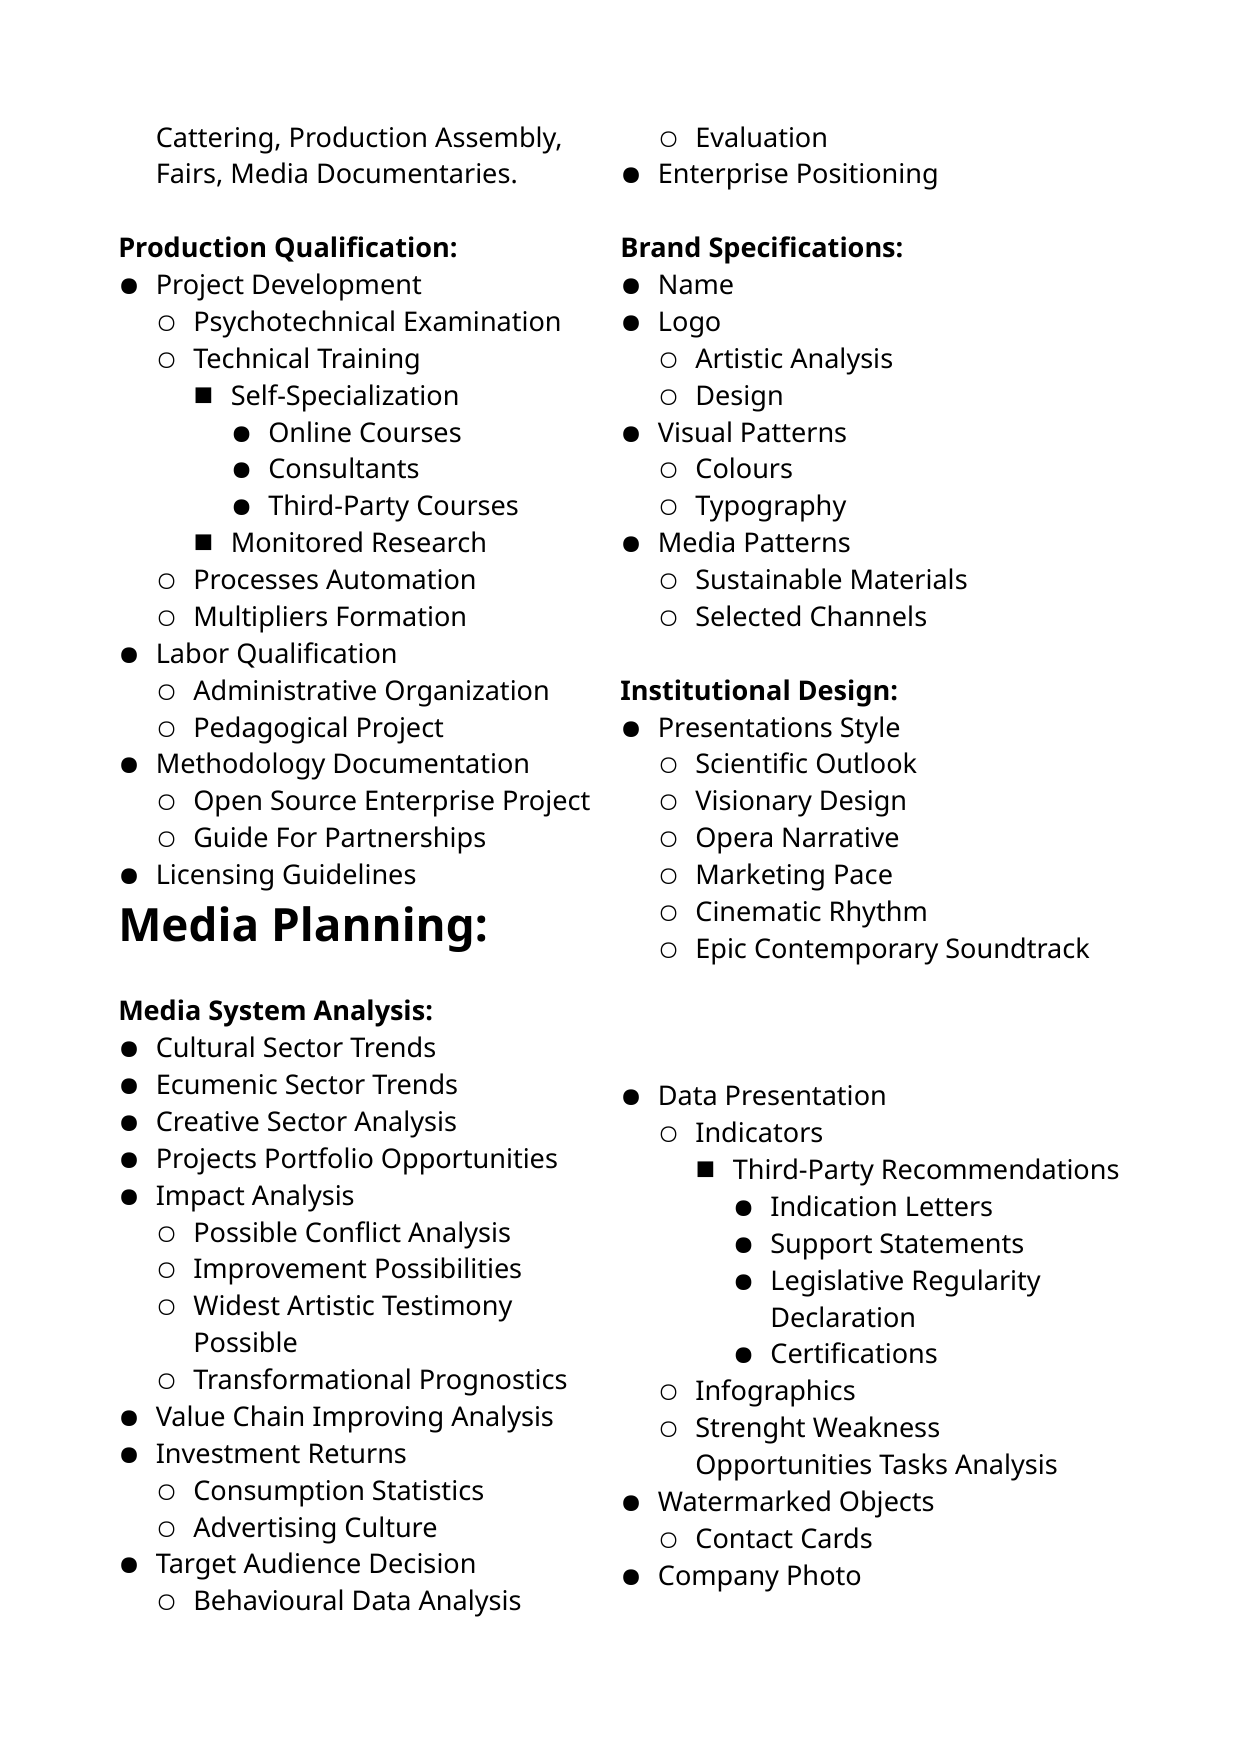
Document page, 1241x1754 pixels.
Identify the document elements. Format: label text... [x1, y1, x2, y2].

list Technical Training [156, 339, 620, 376]
list Online Courses [231, 413, 620, 450]
list Support Statements [733, 1224, 1122, 1261]
list Evaluation [658, 118, 1122, 155]
list Widest Artistic Testimony Possible [156, 1287, 620, 1361]
list Advertising Culture [156, 1508, 620, 1545]
list Open Source Enterprise Project [156, 782, 620, 819]
list Third-Party Recommendations [695, 1151, 1122, 1187]
list Epic Contemporary Soundtrack [658, 929, 1122, 966]
list Cattering, Production Assembly, Fairs, Media Documentaries. [118, 118, 620, 192]
list Cinematic Rhythm [658, 892, 1122, 929]
list Self-Specialization [193, 376, 620, 413]
list Cultural Sector Trends [118, 1029, 620, 1066]
text Institutional Design: [620, 671, 1122, 708]
list Consumption Statistics [156, 1471, 620, 1508]
list Behavioural Data Analysis [156, 1582, 620, 1619]
list Data Presentation [620, 1077, 1122, 1114]
list Marketing Pace [658, 856, 1122, 892]
list Investment Returns [118, 1434, 620, 1471]
list Watermarked Objects [620, 1482, 1122, 1519]
list Guide For Partnerships [156, 819, 620, 856]
list Selected Channels [658, 597, 1122, 634]
list Strenght Weakness Opportunities Tasks Analysis [658, 1409, 1122, 1482]
list Value Chain Improving Analysis [118, 1397, 620, 1434]
list Labor Qualification [118, 634, 620, 671]
list Processes Automation [156, 561, 620, 597]
list Company Photo [620, 1556, 1122, 1593]
list Sustainable Materials [658, 561, 1122, 597]
list Possible Conflict Analysis [156, 1213, 620, 1250]
list Monitored Research [193, 524, 620, 561]
list Project Development [118, 266, 620, 302]
list Legislative Regularity Declaration [733, 1261, 1122, 1335]
list Infographics [658, 1372, 1122, 1409]
list Administrative Organization [156, 671, 620, 708]
list Media Patterns [620, 524, 1122, 561]
list Psychotechnical Examination [156, 302, 620, 339]
list Third-Party Courses [231, 487, 620, 524]
list Multipliers Formation [156, 597, 620, 634]
list Contact Cards [658, 1519, 1122, 1556]
list Ecumenic Sector Trends [118, 1066, 620, 1102]
list Creative Sector Analysis [118, 1102, 620, 1139]
list Consultants [231, 450, 620, 487]
list Indicators [658, 1114, 1122, 1151]
title Media Planning: [118, 892, 620, 955]
list Visionary Design [658, 782, 1122, 819]
list Projects Portfolio Opportunities [118, 1139, 620, 1176]
list Presentations Style [620, 708, 1122, 745]
list Scientific Outlook [658, 745, 1122, 782]
list Pedagogical Project [156, 708, 620, 745]
list Certifications [733, 1335, 1122, 1372]
list Enterprise Positioning [620, 155, 1122, 192]
list Transformational Prognostics [156, 1361, 620, 1397]
subtitle Production Qualification: [118, 229, 620, 266]
list Target Audience Decision [118, 1545, 620, 1582]
list Licensing Guidelines [118, 856, 620, 892]
subtitle Brand Specifications: [620, 229, 1122, 266]
list Improvement Possibilities [156, 1250, 620, 1287]
list Name [620, 266, 1122, 302]
list Visual Patterns [620, 413, 1122, 450]
list Methodology Documentation [118, 745, 620, 782]
list Design [658, 376, 1122, 413]
list Typography [658, 487, 1122, 524]
subtitle Media System Analysis: [118, 992, 620, 1029]
list Logo [620, 302, 1122, 339]
list Colours [658, 450, 1122, 487]
list Impact Analysis [118, 1176, 620, 1213]
list Artistic Analysis [658, 339, 1122, 376]
list Opera Narrative [658, 819, 1122, 856]
list Indication Letters [733, 1187, 1122, 1224]
